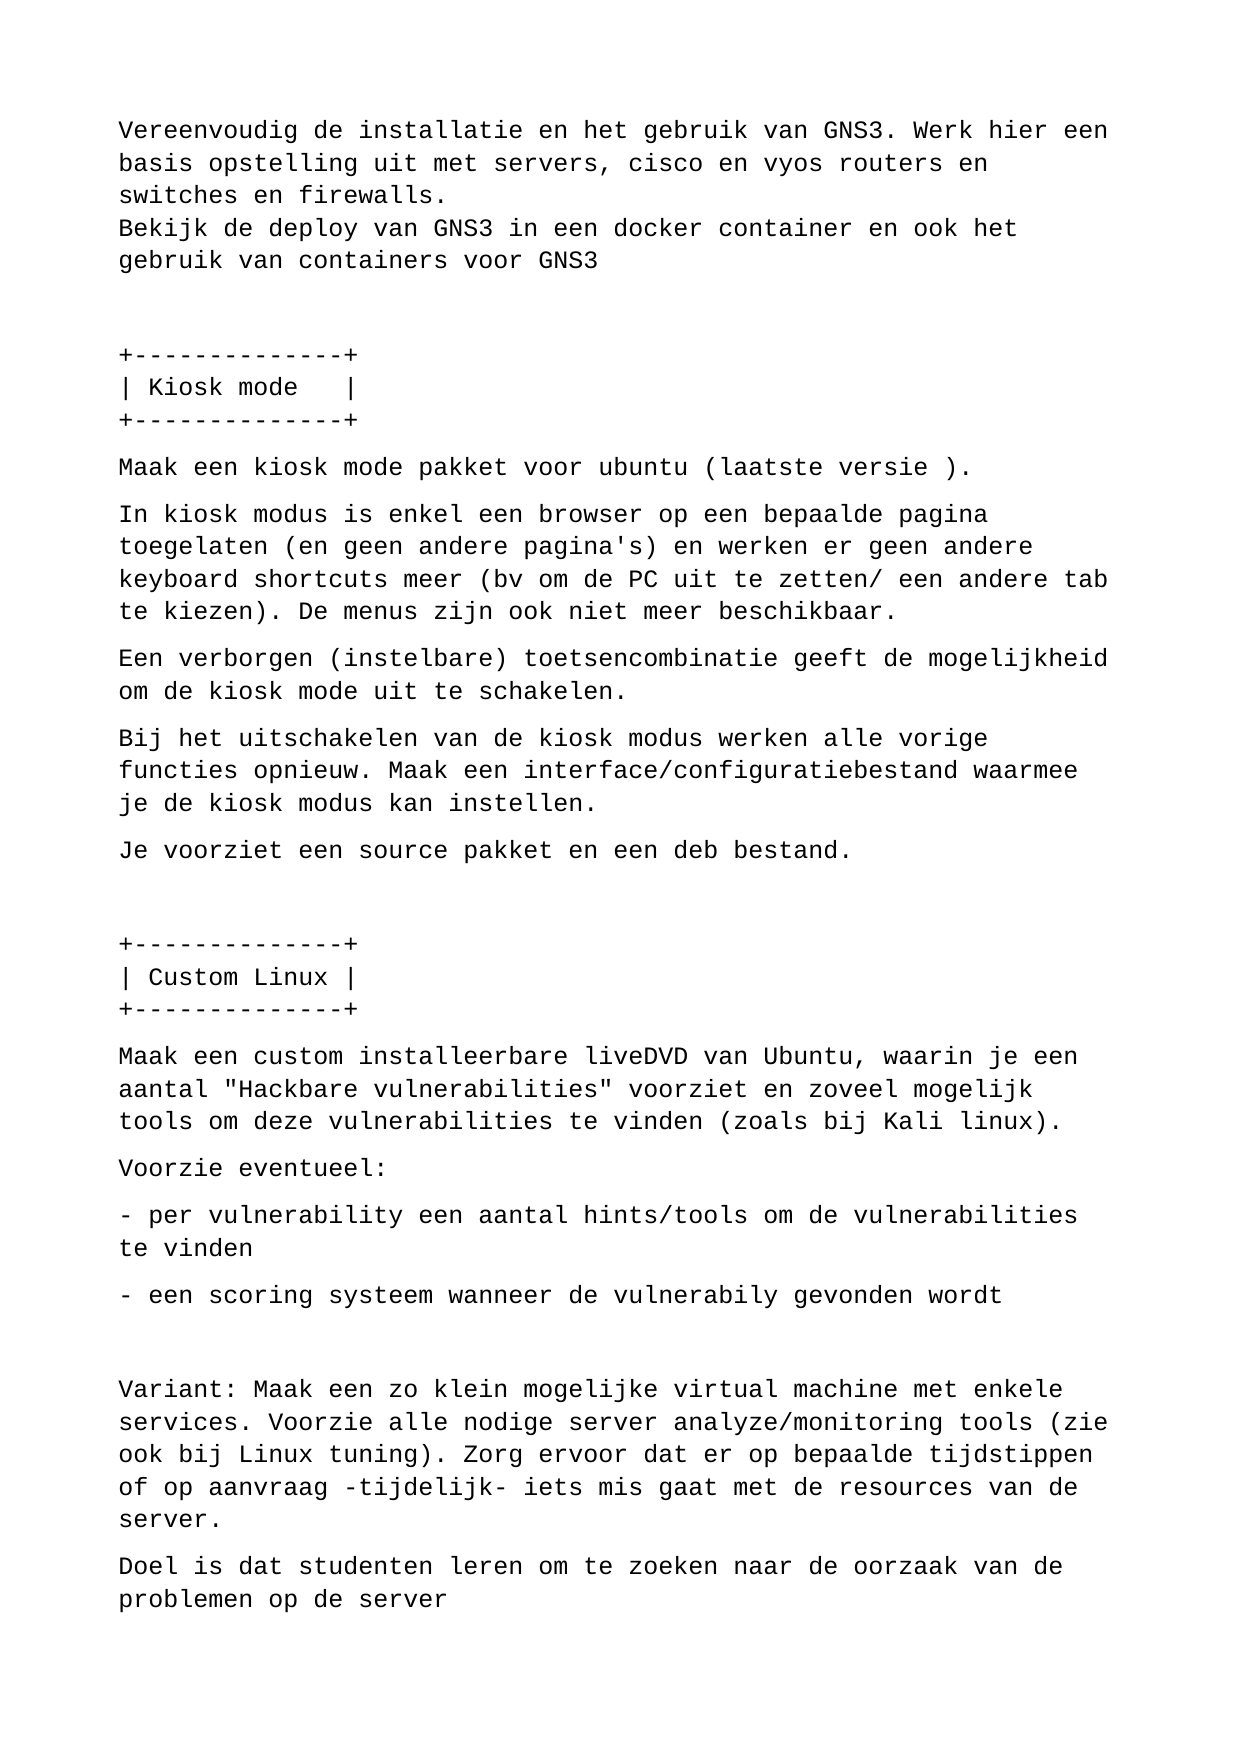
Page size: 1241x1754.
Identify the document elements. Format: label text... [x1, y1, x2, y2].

text Voorzie eventueel: [118, 1156, 1122, 1184]
text Vereenvoudig de installatie en het gebruik van GNS3. Werk hier een basis opstelling uit met servers, cisco en vyos routers en switches en firewalls. Bekijk de deploy van GNS3 in een docker container en ook het gebruik van containers voor GNS3 [118, 118, 1122, 276]
text - een scoring systeem wanneer de vulnerabily gevonden wordt [118, 1283, 1122, 1311]
text +--------------+ | Custom Linux | +--------------+ [118, 932, 1122, 1025]
text Maak een kiosk mode pakket voor ubuntu (laatste versie ). [118, 454, 1122, 483]
text Je voorziet een source pakket en een deb bestand. [118, 838, 1122, 866]
text Bij het uitschakelen van de kiosk modus werken alle vorige functies opnieuw. Maak een interface/configuratiebestand waarmee je de kiosk modus kan instellen. [118, 726, 1122, 819]
text In kiosk modus is enkel een browser op een bepaalde pagina toegelaten (en geen andere pagina's) en werken er geen andere keyboard shortcuts meer (bv om de PC uit te zetten/ een andere tab te kiezen). De menus zijn ook niet meer beschikbaar. [118, 501, 1122, 627]
text - per vulnerability een aantal hints/tools om de vulnerabilities te vinden [118, 1203, 1122, 1264]
text Een verborgen (instelbare) toetsencombinatie geeft de mogelijkheid om de kiosk mode uit te schakelen. [118, 646, 1122, 707]
text +--------------+ | Kiosk mode | +--------------+ [118, 342, 1122, 436]
text Doel is dat studenten leren om te zoeken naar de oorzaak van de problemen op de server [118, 1554, 1122, 1615]
text Variant: Maak een zo klein mogelijke virtual machine met enkele services. Voorzie alle nodige server analyze/monitoring tools (zie ook bij Linux tuning). Zorg ervoor dat er op bepaalde tijdstippen of op aanvraag -tijdelijk- iets mis gaat met de resources van de server. [118, 1377, 1122, 1535]
text Maak een custom installeerbare liveDVD van Ubuntu, waarin je een aantal "Hackbare vulnerabilities" voorziet en zoveel mogelijk tools om deze vulnerabilities te vinden (zoals bij Kali linux). [118, 1044, 1122, 1137]
